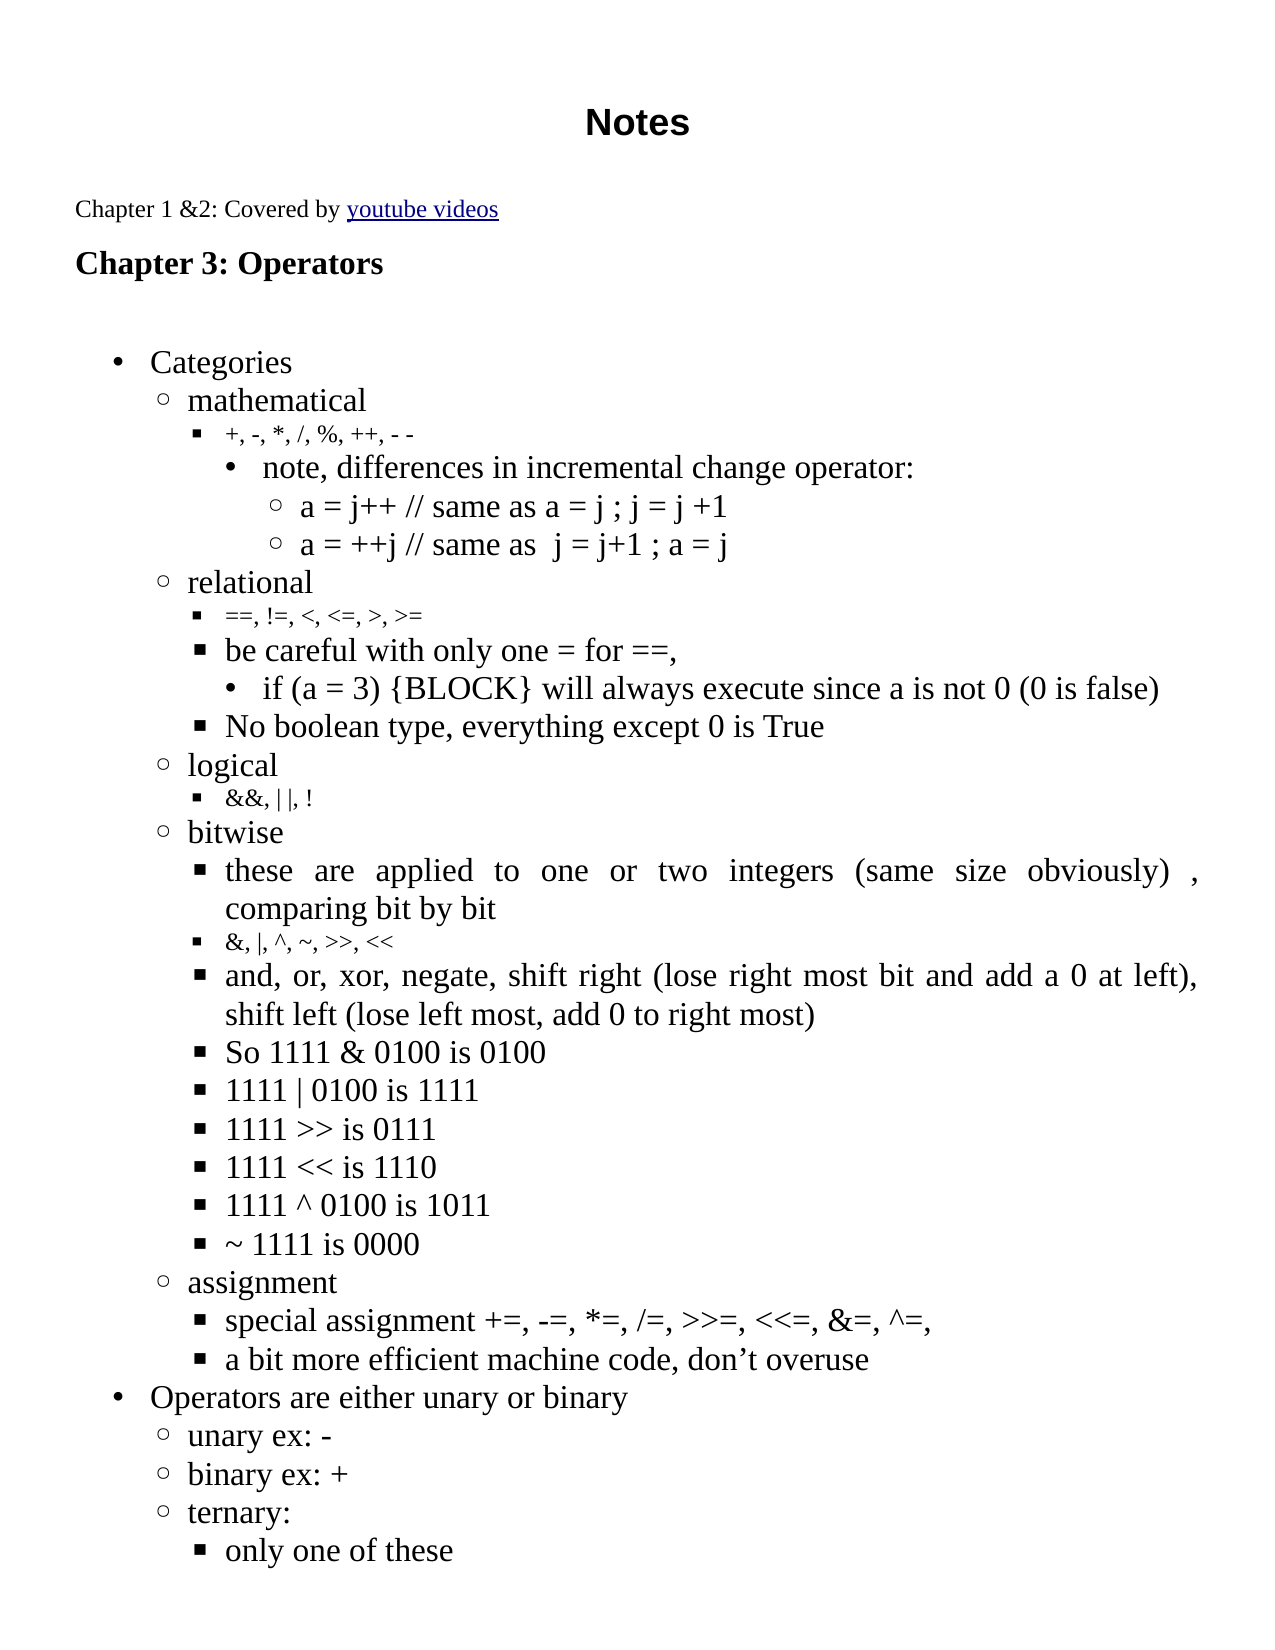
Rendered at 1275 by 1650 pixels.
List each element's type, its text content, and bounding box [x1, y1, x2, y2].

list logical [150, 745, 1200, 783]
list if (a = 3) {BLOCK} will always execute since a is not 0 (0 is false) [225, 668, 1200, 707]
list 1111 >> is 0111 [187, 1109, 1200, 1147]
list mathematical [150, 381, 1200, 419]
list 1111 << is 1110 [187, 1147, 1200, 1186]
text Chapter 3: Operators [75, 243, 1200, 282]
text Chapter 1 &2: Covered by youtube videos [75, 194, 1200, 223]
list these are applied to one or two integers (same size obviously) , comparing bit by bit [187, 850, 1200, 927]
list a = j++ // same as a = j ; j = j +1 [262, 486, 1200, 524]
list 1111 ^ 0100 is 1011 [187, 1186, 1200, 1224]
list relational [150, 563, 1200, 601]
list So 1111 & 0100 is 0100 [187, 1032, 1200, 1071]
list &, |, ^, ~, >>, << [187, 927, 1200, 956]
list ~ 1111 is 0000 [187, 1224, 1200, 1262]
list bitwise [150, 812, 1200, 850]
list binary ex: + [150, 1454, 1200, 1492]
list 1111 | 0100 is 1111 [187, 1071, 1200, 1109]
list Operators are either unary or binary [112, 1377, 1200, 1416]
list and, or, xor, negate, shift right (lose right most bit and add a 0 at left), shift left (lose left most, add 0 to right most) [187, 956, 1200, 1032]
list special assignment +=, -=, *=, /=, >>=, <<=, &=, ^=, [187, 1301, 1200, 1339]
list note, differences in incremental change operator: [225, 448, 1200, 486]
list Categories [112, 342, 1200, 381]
list a bit more efficient machine code, don’t overuse [187, 1339, 1200, 1377]
list be careful with only one = for ==, [187, 630, 1200, 668]
list only one of these [187, 1531, 1200, 1569]
list ternary: [150, 1492, 1200, 1531]
list a = ++j // same as j = j+1 ; a = j [262, 524, 1200, 563]
list assignment [150, 1262, 1200, 1301]
subtitle Notes [75, 100, 1200, 144]
list +, -, *, /, %, ++, - - [187, 419, 1200, 448]
list No boolean type, everything except 0 is True [187, 707, 1200, 745]
list unary ex: - [150, 1416, 1200, 1454]
list ==, !=, <, <=, >, >= [187, 601, 1200, 630]
list &&, | |, ! [187, 783, 1200, 812]
